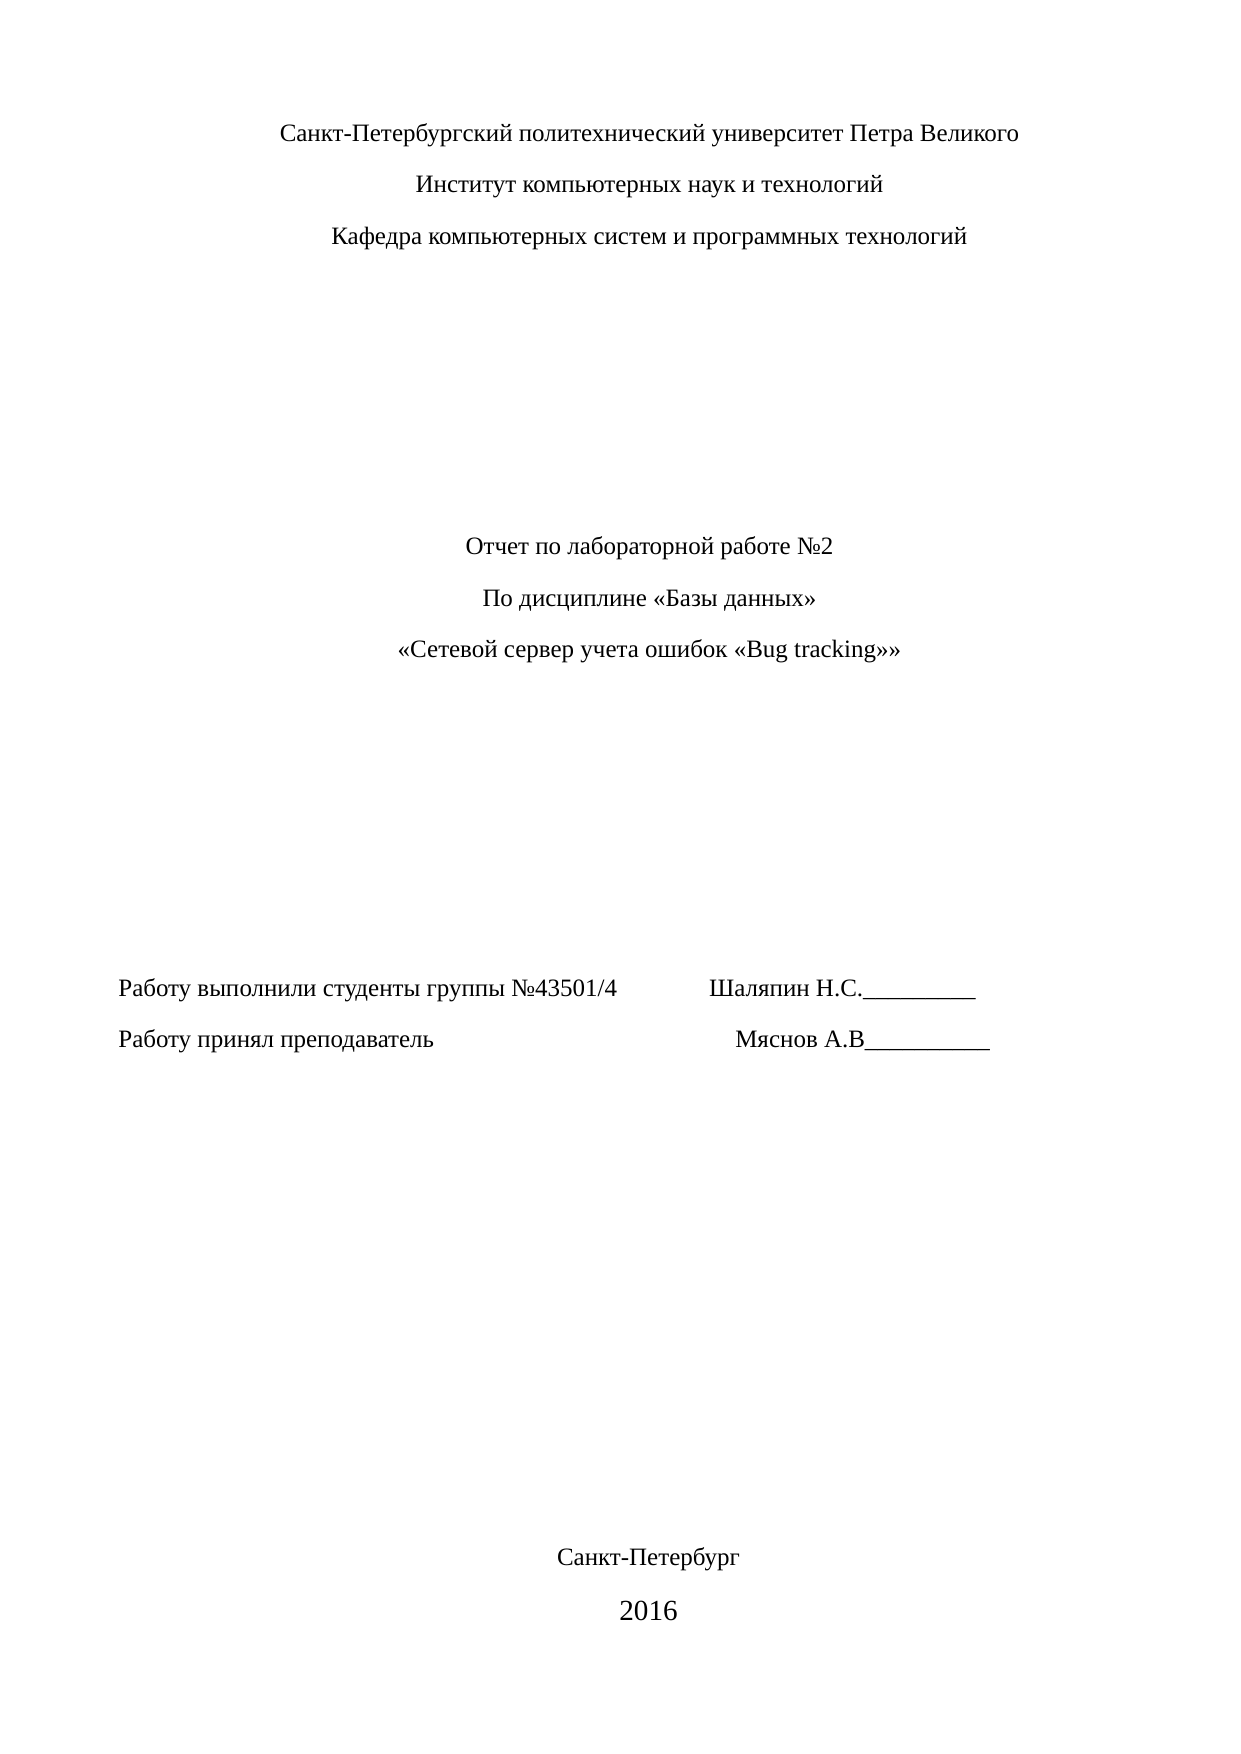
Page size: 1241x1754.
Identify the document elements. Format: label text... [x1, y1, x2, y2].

text 2016 [118, 1593, 1122, 1627]
text Работу выполнили студенты группы №43501/4 Шаляпин Н.С._________ [118, 973, 1122, 1002]
text По дисциплине «Базы данных» [118, 583, 1122, 611]
text Кафедра компьютерных систем и программных технологий [118, 221, 1122, 250]
text Работу принял преподаватель Мяснов А.В__________ [118, 1024, 1122, 1053]
text «Сетевой сервер учета ошибок «Bug tracking»» [118, 634, 1122, 663]
text Институт компьютерных наук и технологий [118, 169, 1122, 198]
text Санкт-Петербург [118, 1542, 1122, 1571]
text Отчет по лабораторной работе №2 [118, 531, 1122, 560]
text Санкт-Петербургский политехнический университет Петра Великого [118, 118, 1122, 147]
